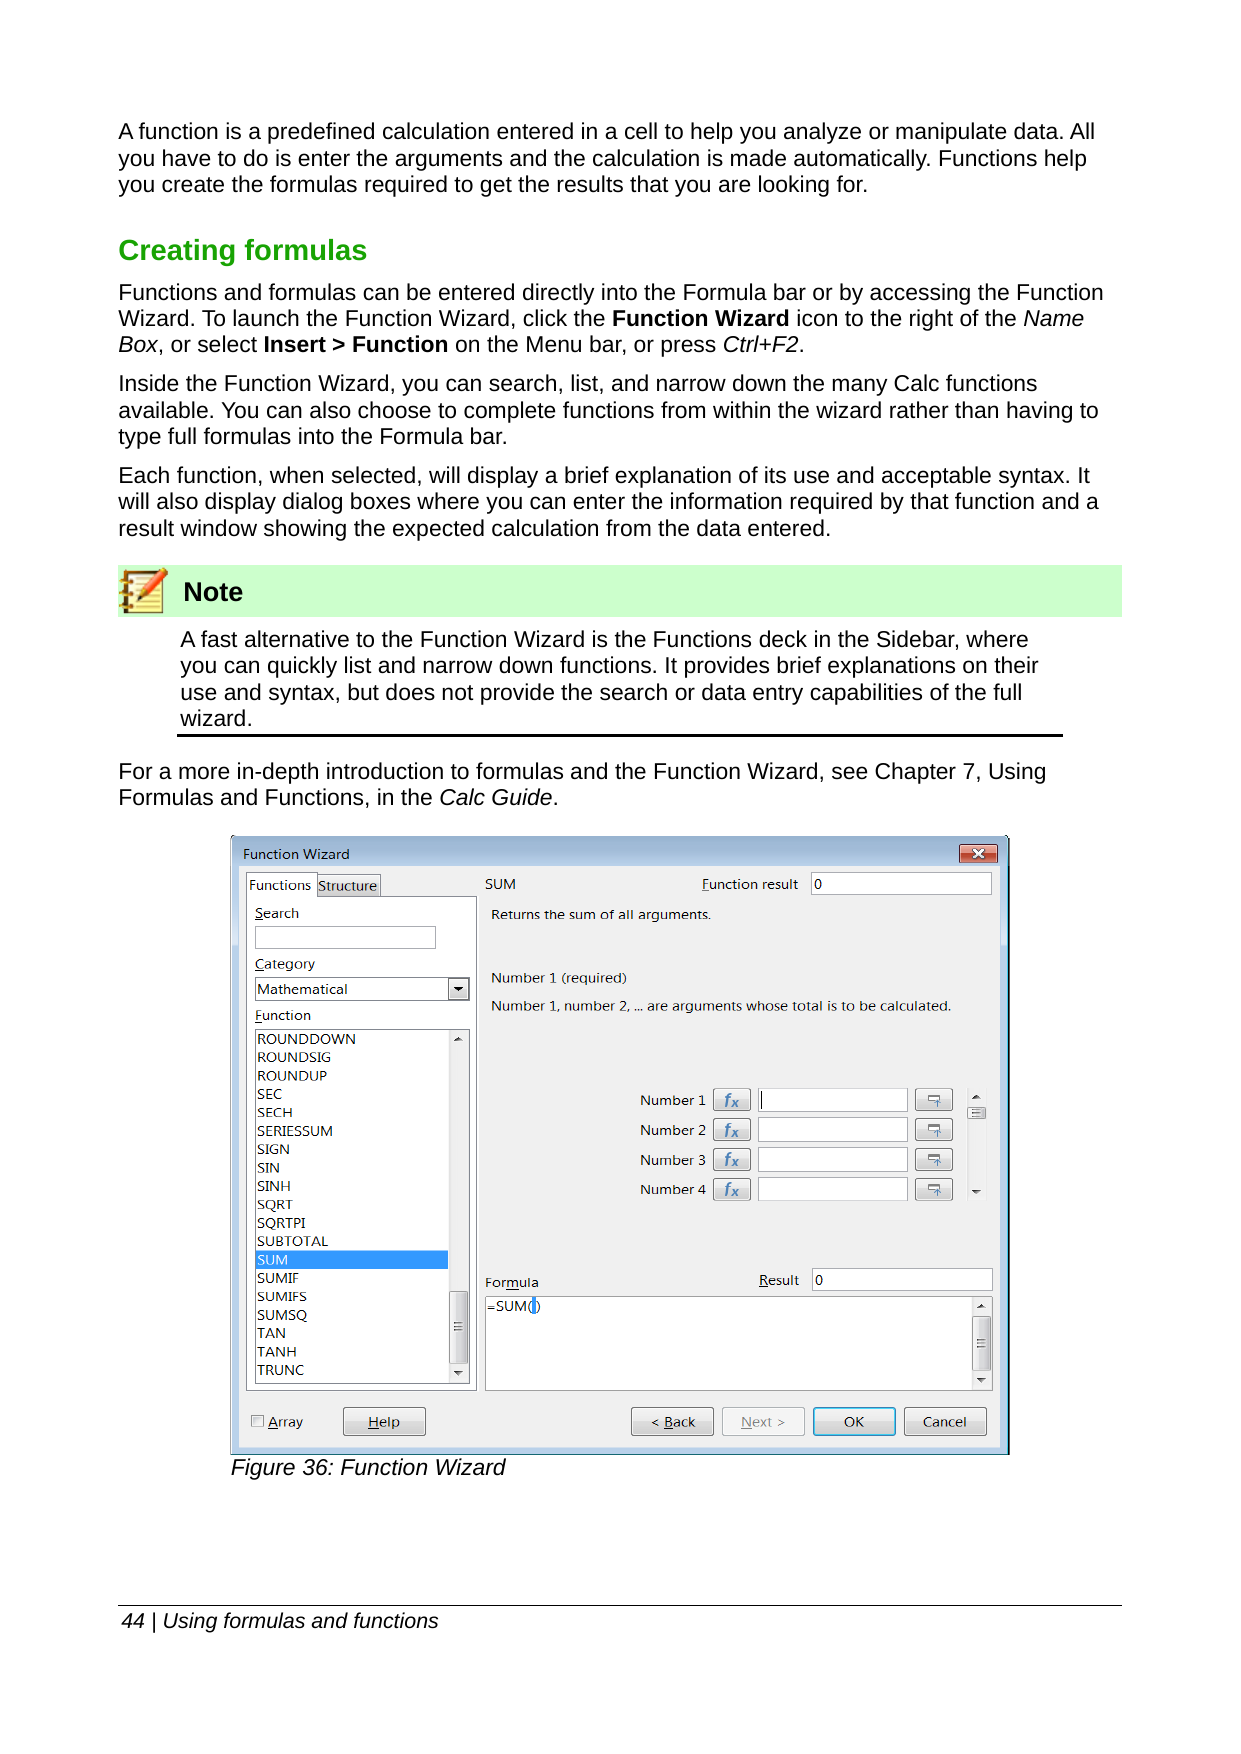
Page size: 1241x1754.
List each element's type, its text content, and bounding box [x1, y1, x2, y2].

text Figure 36: Function Wizard [231, 1455, 1010, 1481]
text Each function, when selected, will display a brief explanation of its use and acceptable syntax. It will also display dialog boxes where you can enter the information required by that function and a result window showing the expected calculation from the data entered. [118, 462, 1122, 541]
text Functions and formulas can be entered directly into the Formula bar or by accessing the Function Wizard. To launch the function wizard, click the Function Wizard icon to the right of the Name Box, or select Insert > Function on the Menu bar, or press Ctrl+F2. [118, 279, 1122, 358]
picture [119, 566, 170, 617]
subtitle Creating formulas [118, 233, 1122, 267]
text A function is a predefined calculation entered in a cell to help you analyze or manipulate data. All you have to do is enter the arguments and the calculation is made automatically. Functions help you create the formulas required to get the results that you are looking for. [118, 118, 1122, 197]
text For a more in-depth introduction to formulas and the Function Wizard, see Chapter 7, Using Formulas and Functions, in the Calc Guide. [118, 758, 1122, 810]
picture [230, 835, 1010, 1455]
text Inside the Function Wizard, you can search, list, and narrow down the many Calc functions available. You can also choose to complete functions from within the wizard rather than having to type full formulas into the Formula bar. [118, 370, 1122, 449]
subtitle Note [118, 565, 1122, 617]
text A fast alternative to the Function Wizard is the Functions deck in the Sidebar, where you can quickly list and narrow down functions. It provides brief explanations on their use and syntax, but does not provide the search or data entry capabilities of the full wizard. [177, 623, 1063, 734]
